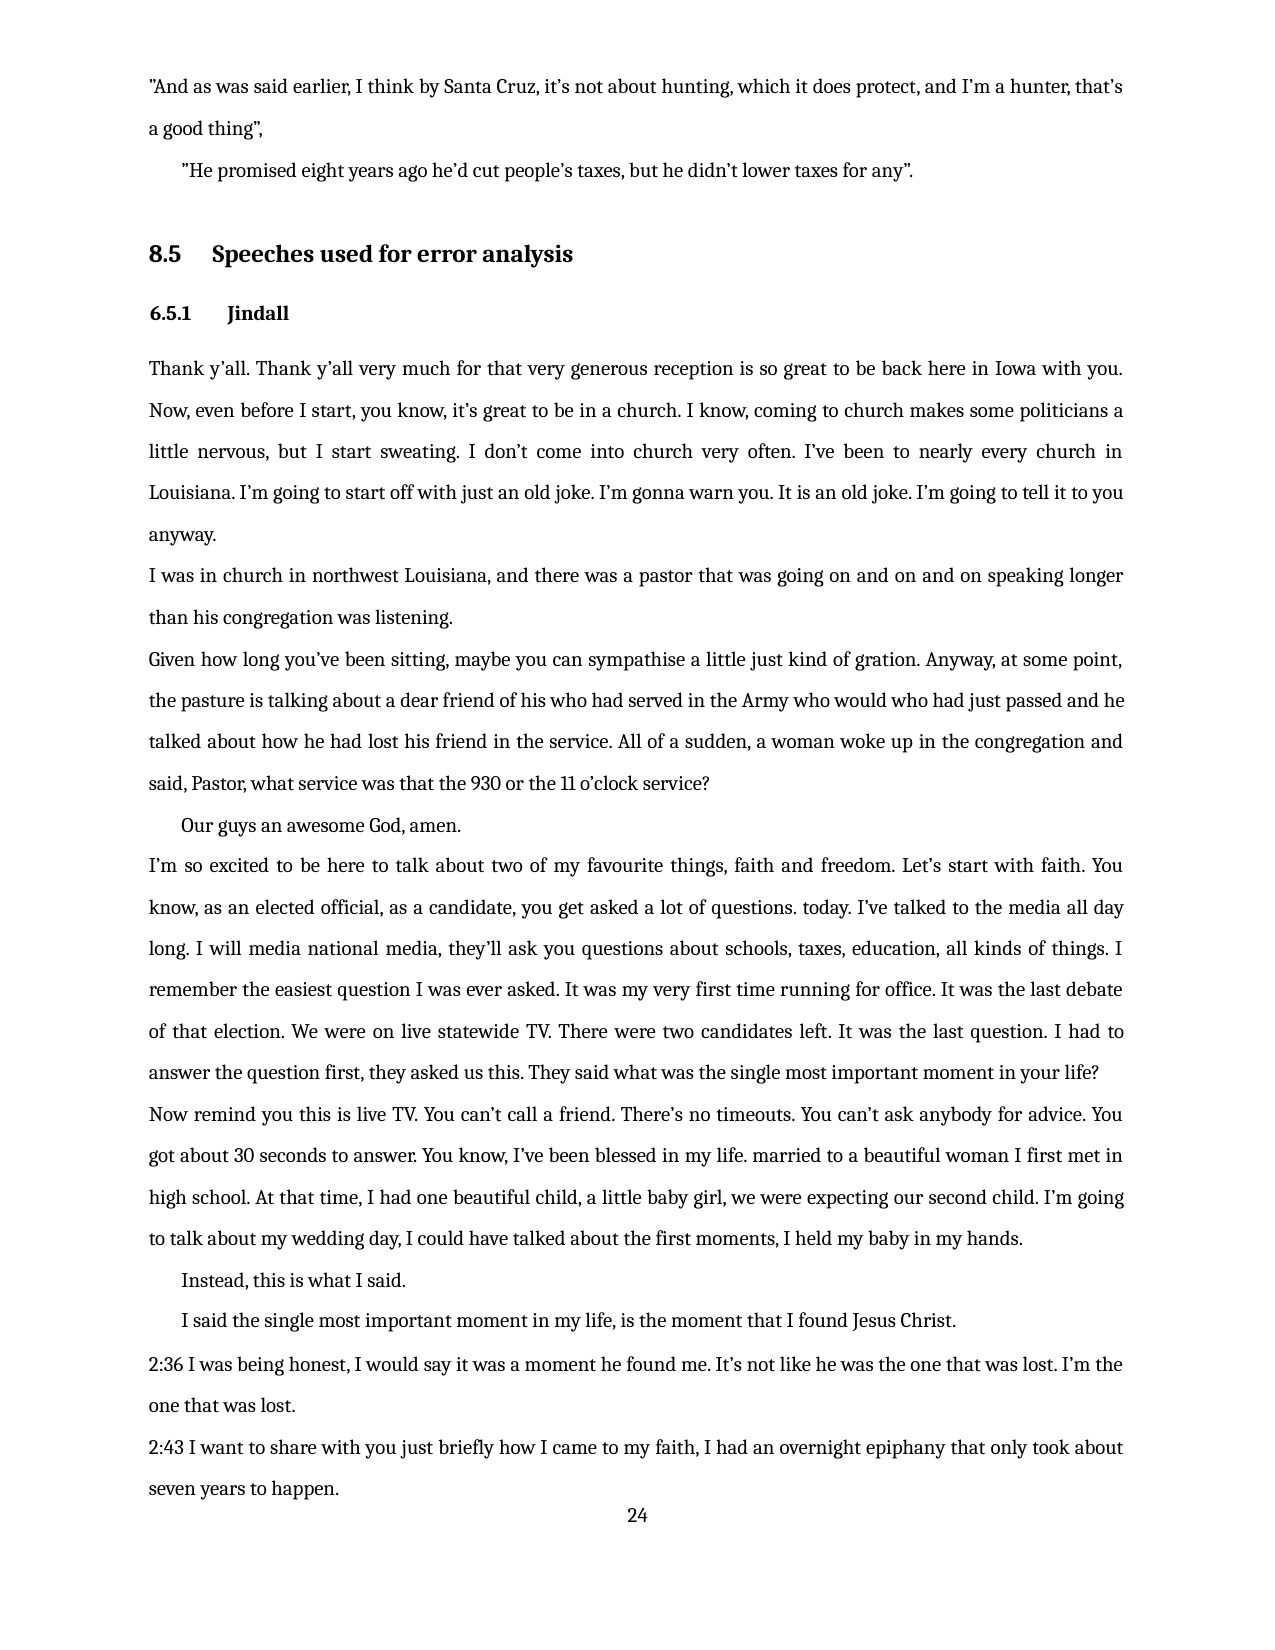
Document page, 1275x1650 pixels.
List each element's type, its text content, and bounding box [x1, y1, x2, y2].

text Now remind you this is live TV. You can’t call a friend. There’s no timeouts. You can’t ask anybody for advice. You got about 30 seconds to answer. You know, I’ve been blessed in my life. married to a beautiful woman I first met in high school. At that time, I had one beautiful child, a little baby girl, we were expecting our second child. I’m going to talk about my wedding day, I could have talked about the first moments, I held my baby in my hands. [148, 1103, 1125, 1251]
text I said the single most important moment in my life, is the moment that I found Jesus Christ. [181, 1309, 1125, 1333]
subtitle Speeches used for error analysis [148, 240, 1125, 269]
text I’m so excited to be here to talk about two of my favourite things, faith and freedom. Let’s start with faith. You know, as an elected official, as a candidate, you get asked a lot of questions. today. I’ve talked to the media all day long. I will media national media, they’ll ask you questions about schools, taxes, education, all kinds of things. I remember the easiest question I was ever asked. It was my very first time running for office. It was the last debate of that election. We were on live statewide TV. There were two candidates left. It was the last question. I had to answer the question first, they asked us this. They said what was the single most important moment in your life? [148, 854, 1125, 1085]
text Instead, this is what I said. [181, 1268, 1125, 1292]
text ”He promised eight years ago he’d cut people’s taxes, but he didn’t lower taxes for any”. [181, 158, 1125, 182]
text 6.5.1 Jindall [150, 302, 1125, 326]
text Given how long you’ve been sitting, maybe you can sympathise a little just kind of gration. Anyway, at some point, the pasture is talking about a dear friend of his who had served in the Army who would who had just passed and he talked about how he had lost his friend in the service. All of a sudden, a woman woke up in the congregation and said, Pastor, what service was that the 930 or the 11 o’clock service? [148, 647, 1125, 795]
text 2:43 I want to share with you just briefly how I came to my faith, I had an overnight epiphany that only took about seven years to happen. [148, 1436, 1125, 1501]
text I was in church in northwest Louisiana, and there was a pastor that was going on and on and on speaking longer than his congregation was listening. [148, 564, 1125, 629]
text Thank y’all. Thank y’all very much for that very generous reception is so great to be back here in Iowa with you. Now, even before I start, you know, it’s great to be in a church. I know, coming to church makes some politicians a little nervous, but I start sweating. I don’t come into church very often. I’ve been to nearly every church in Louisiana. I’m going to start off with just an old joke. I’m gonna warn you. It is an old joke. I’m going to tell it to you anyway. [148, 357, 1125, 546]
text Our guys an awesome God, amen. [181, 813, 1125, 837]
text 2:36 I was being honest, I would say it was a moment he found me. It’s not like he was the one that was lost. I’m the one that was lost. [148, 1352, 1125, 1418]
text ”And as was said earlier, I think by Santa Cruz, it’s not about hunting, which it does protect, and I’m a hunter, that’s a good thing”, [148, 75, 1125, 140]
